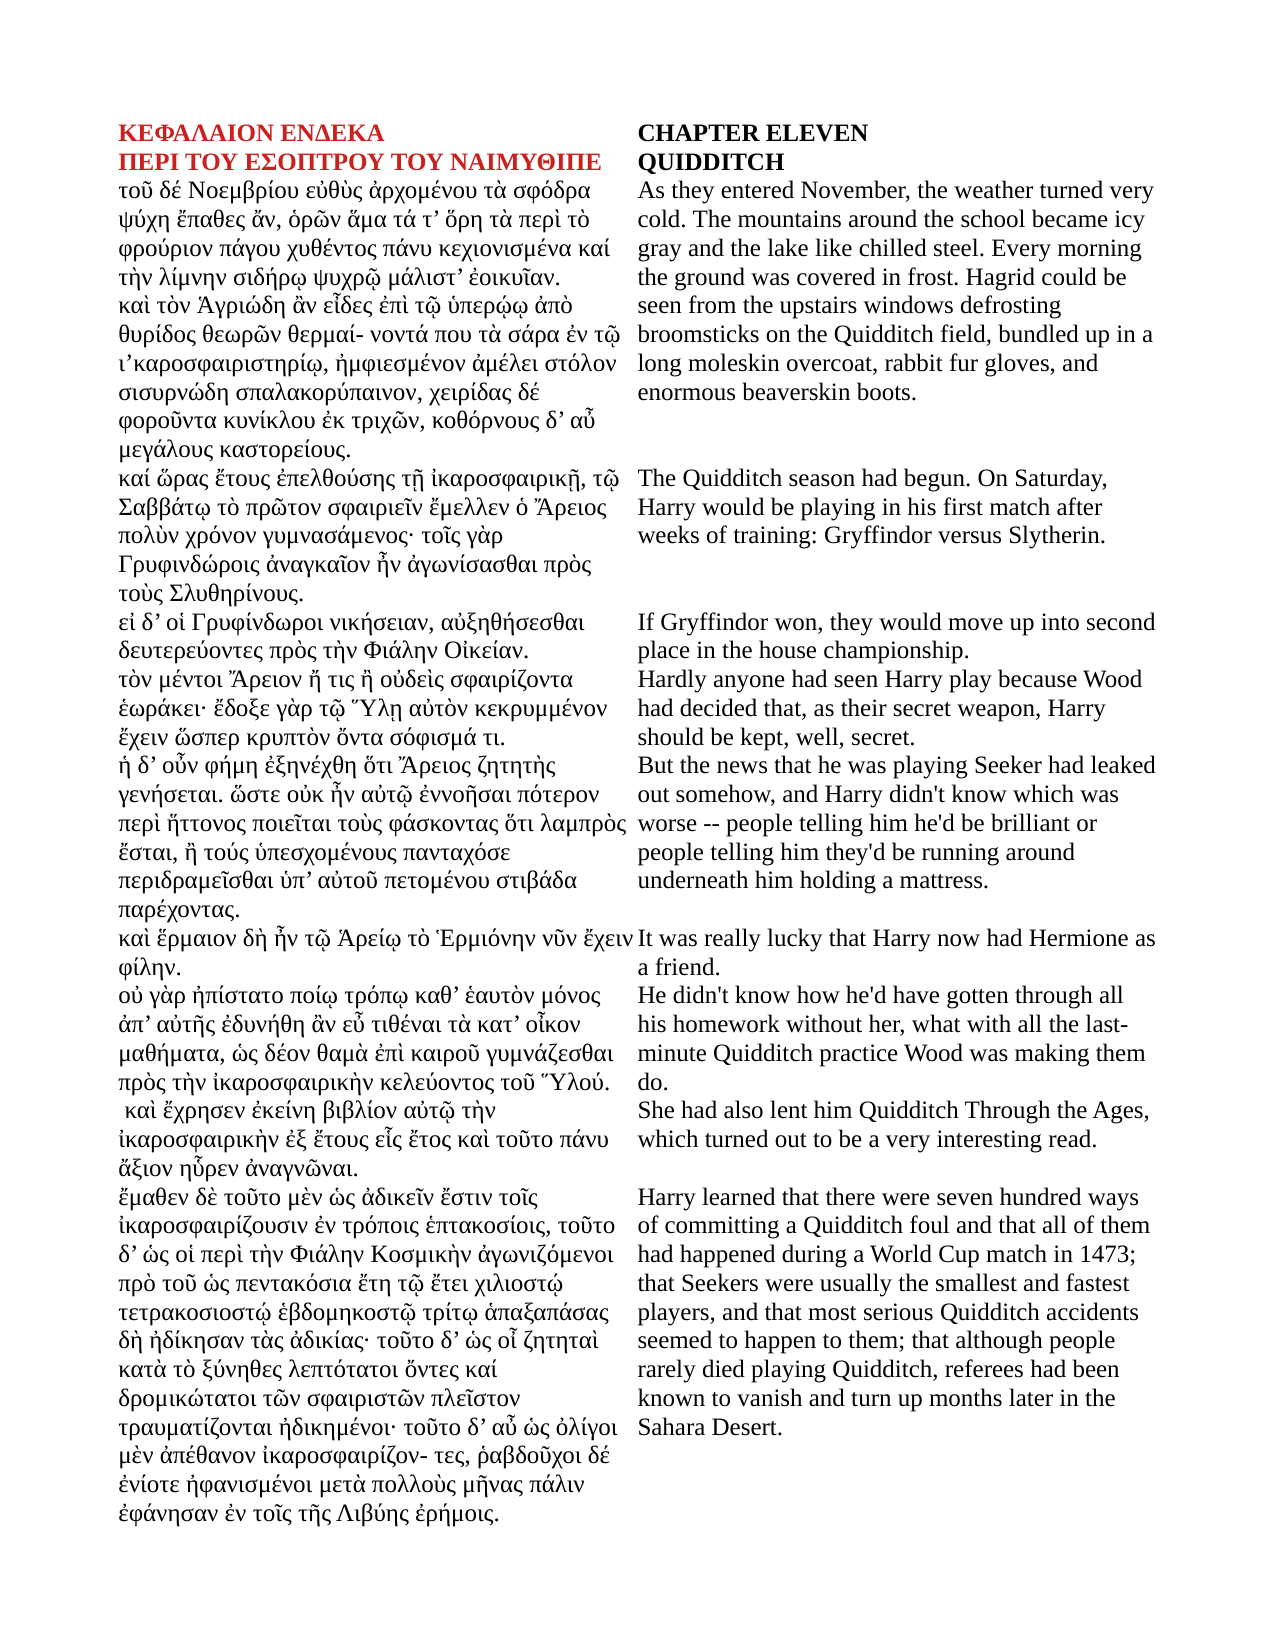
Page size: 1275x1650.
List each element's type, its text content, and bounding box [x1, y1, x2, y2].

table_cell As they entered November, the weather turned very cold. The mountains around the school became icy gray and the lake like chilled steel. Every morning the ground was covered in frost. Hagrid could be seen from the upstairs windows defrosting broomsticks on the Quidditch field, bundled up in a long moleskin overcoat, rabbit fur gloves, and enormous beaverskin boots. [637, 176, 1157, 463]
table_cell καὶ ἔχρησεν ἐκείνη βιβλίον αὐτῷ τὴν ἰκαροσφαιρικὴν ἐξ ἔτους εἷς ἔτος καὶ τοῦτο πάνυ ἄξιον ηὗρεν ἀναγνῶναι. [118, 1096, 637, 1182]
table_cell οὐ γὰρ ἠπίστατο ποίῳ τρόπῳ καθ’ ἑαυτὸν μόνος ἀπ’ αὐτῆς ἐδυνήθη ἂν εὖ τιθέναι τὰ κατ’ οἶκον μαθήματα, ὡς δέον θαμὰ ἐπὶ καιροῦ γυμνάζεσθαι πρὸς τὴν ἰκαροσφαιρικὴν κελεύοντος τοῦ Ὕλού. [118, 981, 637, 1096]
table_header CHAPTER ELEVEN QUIDDITCH [637, 118, 1157, 176]
table_cell καί ὥρας ἔτους ἐπελθούσης τῇ ἰκαροσφαιρικῇ, τῷ Σαββάτῳ τὸ πρῶτον σφαιριεῖν ἔμελλεν ὁ Ἄρειος πολὺν χρόνον γυμνασάμενος· τοῖς γὰρ Γρυφινδώροις ἀναγκαῖον ἦν ἀγωνίσασθαι πρὸς τοὺς Σλυθηρίνους. [118, 463, 637, 607]
table_cell τοῦ δέ Νοεμβρίου εὐθὺς ἀρχομένου τὰ σφόδρα ψύχη ἔπαθες ἄν, ὁρῶν ἅμα τά τ’ ὅρη τὰ περὶ τὸ φρούριον πάγου χυθέντος πάνυ κεχιονισμένα καί τὴν λίμνην σιδήρῳ ψυχρῷ μάλιστ’ ἐοικυῖαν. καὶ τὸν Ἁγριώδη ἂν εἶδες ἐπὶ τῷ ὑπερῴῳ ἀπὸ θυρίδος θεωρῶν θερμαί- νοντά που τὰ σάρα ἐν τῷ ι’καροσφαιριστηρίῳ, ἠμφιεσμένον ἀμέλει στόλον σισυρνώδη σπαλακορύπαινον, χειρίδας δέ φοροῦντα κυνίκλου ἐκ τριχῶν, κοθόρνους δ’ αὖ μεγάλους καστορείους. [118, 176, 637, 463]
table_cell She had also lent him Quidditch Through the Ages, which turned out to be a very interesting read. [637, 1096, 1157, 1182]
table_cell Harry learned that there were seven hundred ways of committing a Quidditch foul and that all of them had happened during a World Cup match in 1473; that Seekers were usually the smallest and fastest players, and that most serious Quidditch accidents seemed to happen to them; that although people rarely died playing Quidditch, referees had been known to vanish and turn up months later in the Sahara Desert. [637, 1182, 1157, 1527]
table_cell Hardly anyone had seen Harry play because Wood had decided that, as their secret weapon, Harry should be kept, well, secret. [637, 664, 1157, 751]
table_cell But the news that he was playing Seeker had leaked out somehow, and Harry didn't know which was worse -- people telling him he'd be brilliant or people telling him they'd be running around underneath him holding a mattress. [637, 751, 1157, 923]
table_cell ἔμαθεν δὲ τοῦτο μὲν ὡς ἀδικεῖν ἔστιν τοῖς ἰκαροσφαιρίζουσιν ἐν τρόποις ἑπτακοσίοις, τοῦτο δ’ ὡς οἱ περὶ τὴν Φιάλην Κοσμικὴν ἀγωνιζόμενοι πρὸ τοῦ ὡς πεντακόσια ἔτη τῷ ἔτει χιλιοστῴ τετρακοσιοστῴ ἑβδομηκοστῷ τρίτῳ ἁπαξαπάσας δὴ ἠδίκησαν τὰς ἀδικίας· τοῦτο δ’ ὡς οἶ ζητηταὶ κατὰ τὸ ξύνηθες λεπτότατοι ὄντες καί δρομικώτατοι τῶν σφαιριστῶν πλεῖστον τραυματίζονται ἠδικημένοι· τοῦτο δ’ αὖ ὡς ὀλίγοι μὲν ἀπέθανον ἰκαροσφαιρίζον- τες, ῥαβδοῦχοι δέ ἐνίοτε ἠφανισμένοι μετὰ πολλοὺς μῆνας πάλιν ἐφάνησαν ἐν τοῖς τῆς Λιβύης ἐρήμοις. [118, 1182, 637, 1527]
table_cell The Quidditch season had begun. On Saturday, Harry would be playing in his first match after weeks of training: Gryffindor versus Slytherin. [637, 463, 1157, 607]
table_cell καὶ ἕρμαιον δὴ ἦν τῷ Ἁρείῳ τὸ Ἑρμιόνην νῦν ἔχειν φίλην. [118, 923, 637, 981]
table_cell ἡ δ’ οὖν φήμη ἐξηνέχθη ὅτι Ἄρειος ζητητὴς γενήσεται. ὥστε οὐκ ἦν αὐτῷ ἐννοῆσαι πότερον περὶ ἥττονος ποιεῖται τοὺς φάσκοντας ὅτι λαμπρὸς ἔσται, ἢ τούς ὑπεσχομένους πανταχόσε περιδραμεῖσθαι ὑπ’ αὐτοῦ πετομένου στιβάδα παρέχοντας. [118, 751, 637, 923]
table_cell If Gryffindor won, they would move up into second place in the house championship. [637, 607, 1157, 664]
table_cell It was really lucky that Harry now had Hermione as a friend. [637, 923, 1157, 981]
table_header ΚΕΦΑΛΑΙΟΝ ΕΝΔΕΚΑ ΠΕΡΙ ΤΟΥ ΕΣΟΠΤΡΟΥ ΤΟΥ ΝΑΙΜΥΘΙΠΕ [118, 118, 637, 176]
table_cell He didn't know how he'd have gotten through all his homework without her, what with all the last-minute Quidditch practice Wood was making them do. [637, 981, 1157, 1096]
table_cell εἰ δ’ οἱ Γρυφίνδωροι νικήσειαν, αὐξηθήσεσθαι δευτερεύοντες πρὸς τὴν Φιάλην Οἰκείαν. [118, 607, 637, 664]
table_cell τὸν μέντοι Ἄρειον ἤ τις ἢ οὐδεὶς σφαιρίζοντα ἑωράκει· ἔδοξε γὰρ τῷ Ὕλῃ αὐτὸν κεκρυμμένον ἔχειν ὥσπερ κρυπτὸν ὄντα σόφισμά τι. [118, 664, 637, 751]
